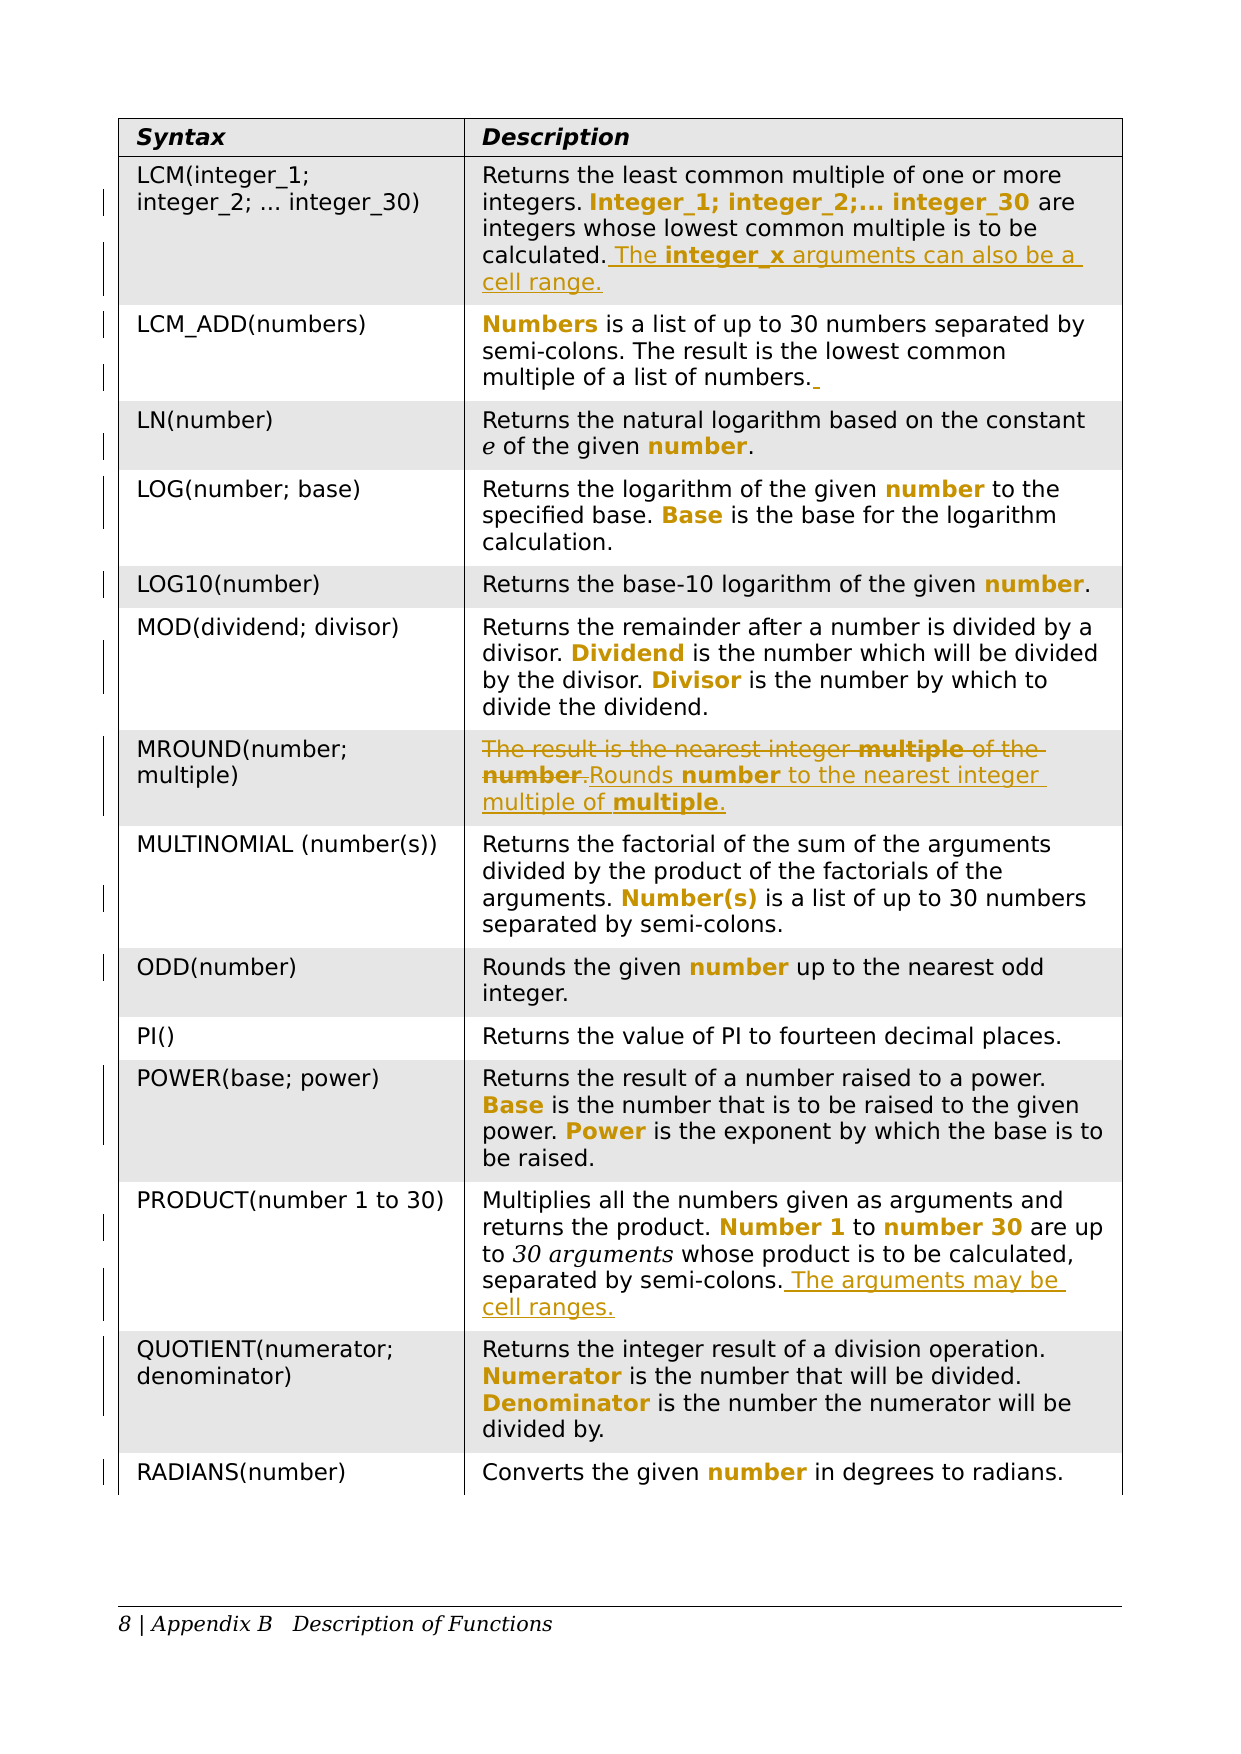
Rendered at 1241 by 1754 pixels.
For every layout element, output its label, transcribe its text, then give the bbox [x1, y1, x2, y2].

table_cell ODD(number) [119, 948, 464, 1017]
table_cell MROUND(number; multiple) [119, 730, 464, 826]
table_cell RADIANS(number) [119, 1453, 464, 1495]
table_header Description [465, 119, 1122, 156]
table_cell QUOTIENT(numerator; denominator) [119, 1331, 464, 1453]
table_cell POWER(base; power) [119, 1060, 464, 1182]
table_cell Returns the logarithm of the given number to the specified base. Base is the base for the logarithm calculation. [465, 470, 1122, 566]
table_cell LOG(number; base) [119, 470, 464, 566]
table_cell Rounds number to the nearest integer multiple of multiple. [465, 730, 1122, 826]
table_cell MULTINOMIAL (number(s)) [119, 826, 464, 948]
table_cell Returns the result of a number raised to a power. Base is the number that is to be raised to the given power. Power is the exponent by which the base is to be raised. [465, 1060, 1122, 1182]
table_cell PI() [119, 1017, 464, 1059]
table_cell Returns the factorial of the sum of the arguments divided by the product of the factorials of the arguments. Number(s) is a list of up to 30 numbers separated by semi-colons. [465, 826, 1122, 948]
table_cell LN(number) [119, 401, 464, 470]
table_cell Numbers is a list of up to 30 numbers separated by semi-colons. The result is the lowest common multiple of a list of numbers. [465, 305, 1122, 401]
table_cell LOG10(number) [119, 566, 464, 608]
table_cell PRODUCT(number 1 to 30) [119, 1182, 464, 1331]
table_cell Returns the least common multiple of one or more integers. Integer_1; integer_2;... integer_30 are integers whose lowest common multiple is to be calculated. The integer_x arguments can also be a cell range. [465, 157, 1122, 305]
table_cell Returns the integer result of a division operation. Numerator is the number that will be divided. Denominator is the number the numerator will be divided by. [465, 1331, 1122, 1453]
table_cell Rounds the given number up to the nearest odd integer. [465, 948, 1122, 1017]
table_cell Returns the base-10 logarithm of the given number. [465, 566, 1122, 608]
table_cell LCM_ADD(numbers) [119, 305, 464, 401]
table_cell Multiplies all the numbers given as arguments and returns the product. Number 1 to number 30 are up to 30 arguments whose product is to be calculated, separated by semi-colons. The arguments may be cell ranges. [465, 1182, 1122, 1331]
table_cell LCM(integer_1; integer_2; ... integer_30) [119, 157, 464, 305]
table_cell Returns the value of PI to fourteen decimal places. [465, 1017, 1122, 1059]
table_cell Returns the natural logarithm based on the constant e of the given number. [465, 401, 1122, 470]
table_cell MOD(dividend; divisor) [119, 608, 464, 730]
table_cell Returns the remainder after a number is divided by a divisor. Dividend is the number which will be divided by the divisor. Divisor is the number by which to divide the dividend. [465, 608, 1122, 730]
table_header Syntax [119, 119, 464, 156]
table_cell Converts the given number in degrees to radians. [465, 1453, 1122, 1495]
